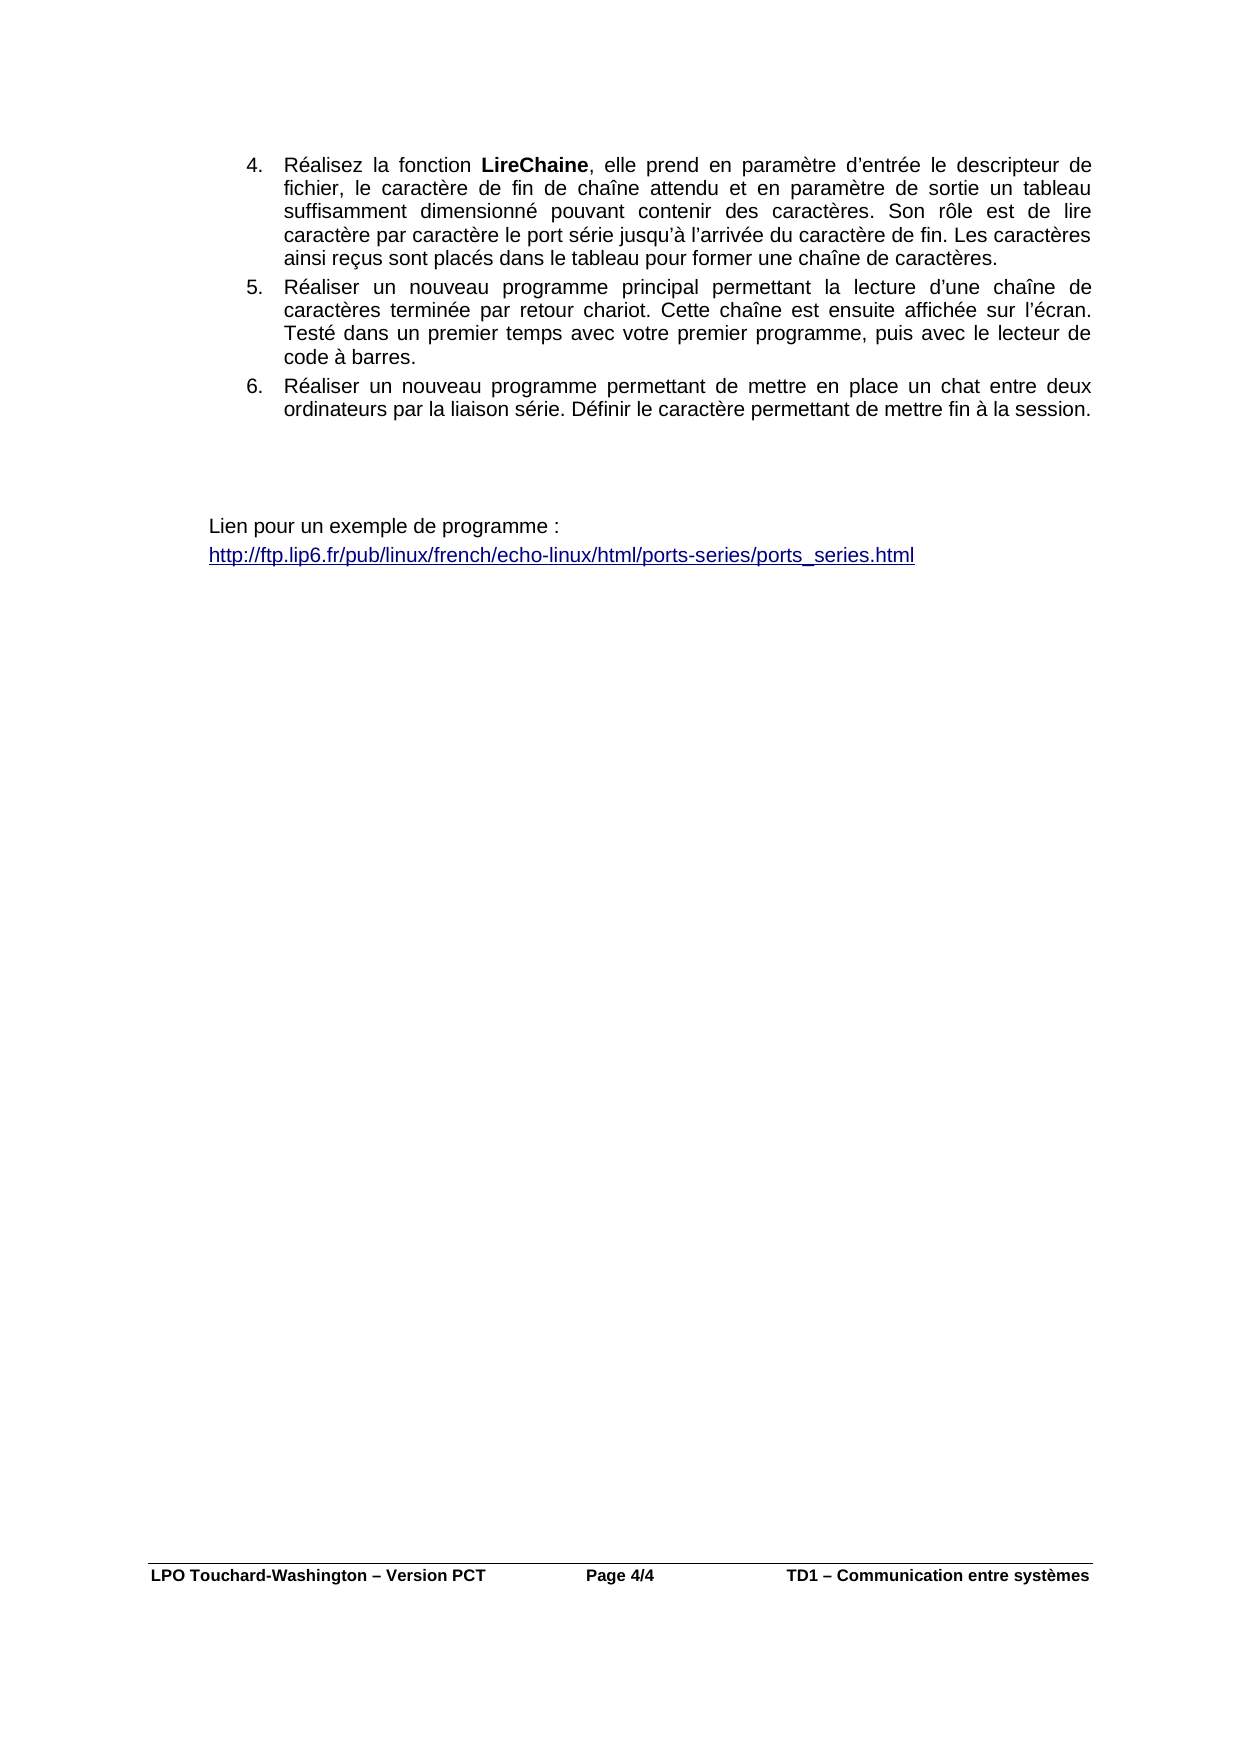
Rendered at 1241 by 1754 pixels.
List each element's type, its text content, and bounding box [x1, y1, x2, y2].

text Lien pour un exemple de programme : [208, 514, 1093, 538]
text http://ftp.lip6.fr/pub/linux/french/echo-linux/html/ports-series/ports_series.html [208, 543, 1093, 567]
list Réalisez la fonction LireChaine, elle prend en paramètre d’entrée le descripteur de fichier, le caractère de fin de chaîne attendu et en paramètre de sortie un tableau suffisamment dimensionné pouvant contenir des caractères. Son rôle est de lire caractère par caractère le port série jusqu’à l’arrivée du caractère de fin. Les caractères ainsi reçus sont placés dans le tableau pour former une chaîne de caractères. [246, 153, 1093, 270]
list Réaliser un nouveau programme permettant de mettre en place un chat entre deux ordinateurs par la liaison série. Définir le caractère permettant de mettre fin à la session. [246, 374, 1093, 421]
list Réaliser un nouveau programme principal permettant la lecture d’une chaîne de caractères terminée par retour chariot. Cette chaîne est ensuite affichée sur l’écran. Testé dans un premier temps avec votre premier programme, puis avec le lecteur de code à barres. [246, 276, 1093, 368]
